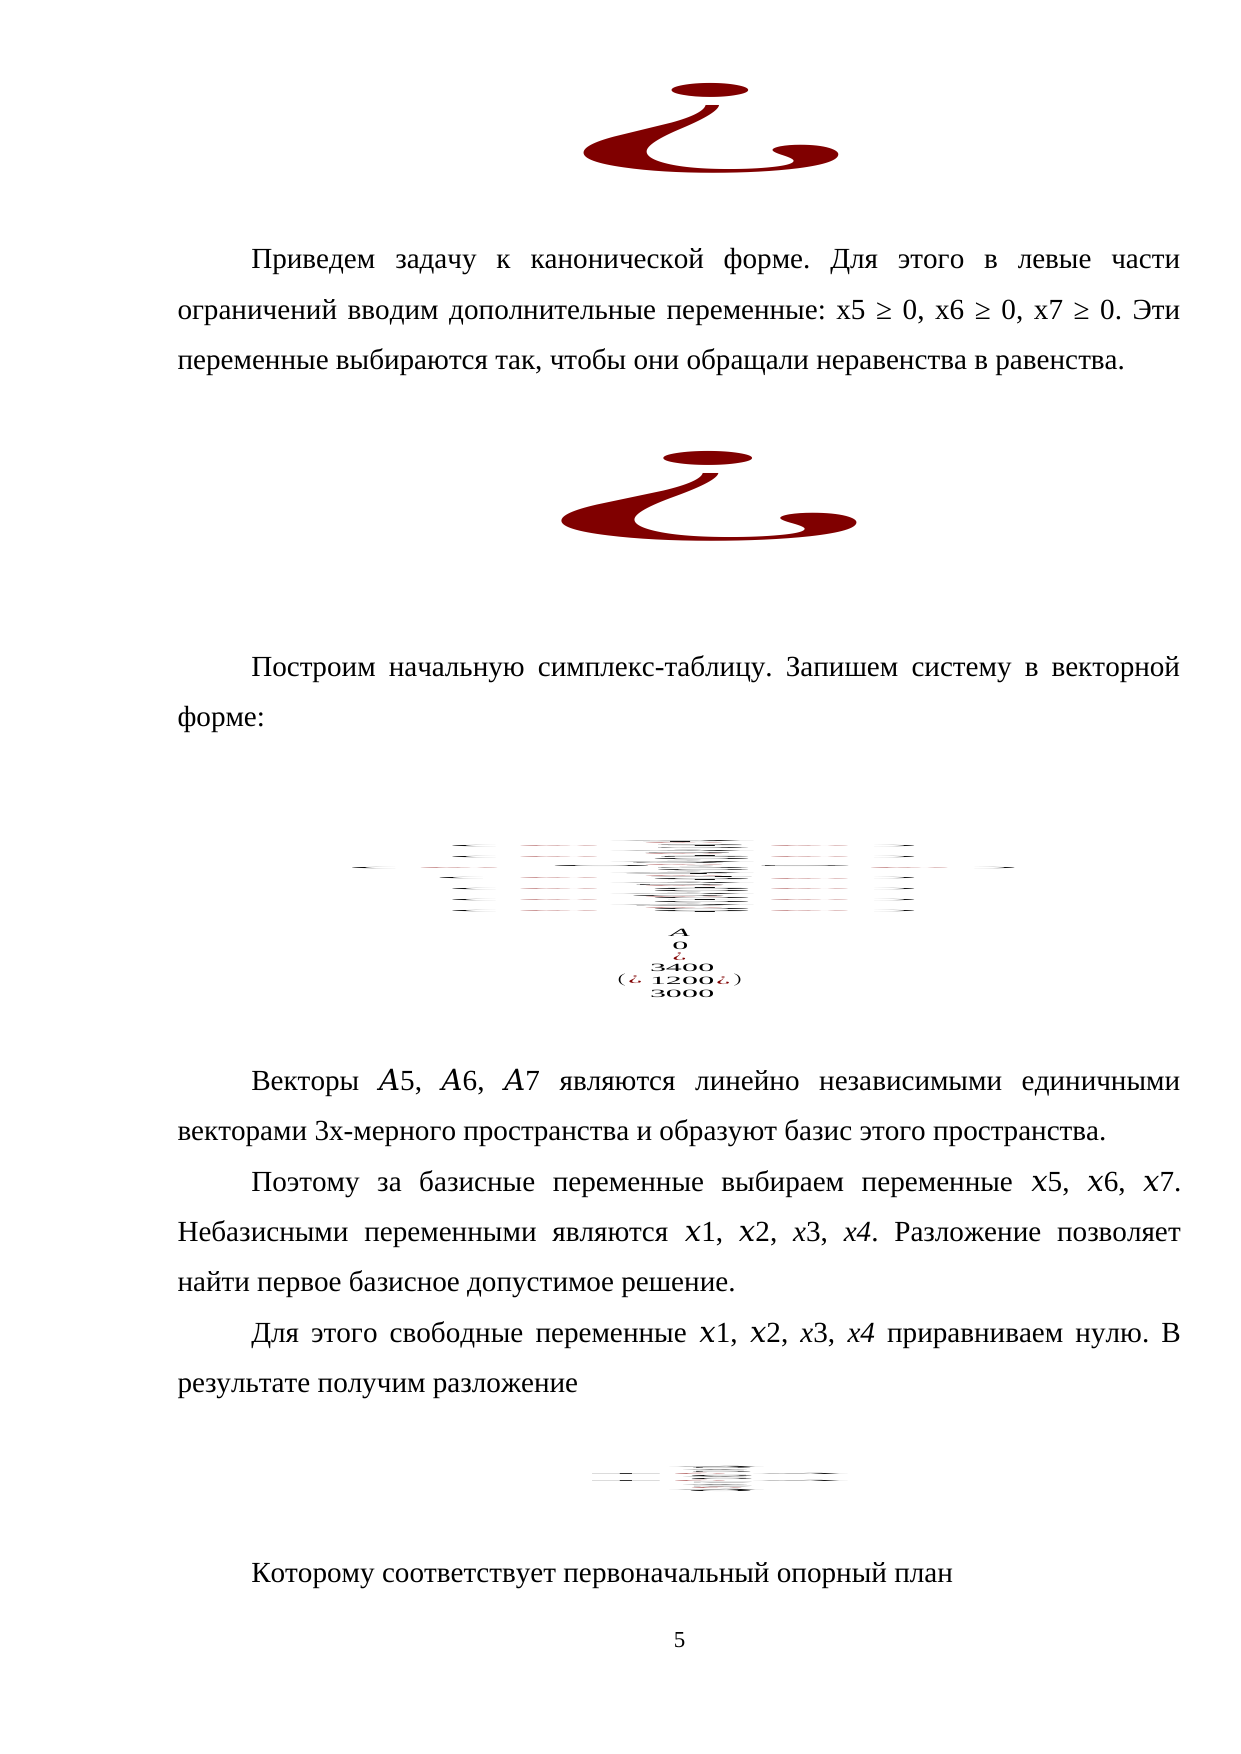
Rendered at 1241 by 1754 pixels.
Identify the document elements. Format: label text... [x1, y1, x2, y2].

text Поэтому за базисные переменные выбираем переменные 𝑥5, 𝑥6, 𝑥7. Небазисными переменными являются 𝑥1, 𝑥2, х3, х4. Разложение позволяет найти первое базисное допустимое решение. [177, 1164, 1181, 1298]
text Векторы 𝐴5, 𝐴6, 𝐴7 являются линейно независимыми единичными векторами 3х-мерного пространства и образуют базис этого пространства. [177, 1063, 1181, 1147]
text Приведем задачу к канонической форме. Для этого в левые части ограничений вводим дополнительные переменные: х5 ≥ 0, х6 ≥ 0, х7 ≥ 0. Эти переменные выбираются так, чтобы они обращали неравенства в равенства. [177, 242, 1181, 376]
text Для этого свободные переменные 𝑥1, 𝑥2, х3, х4 приравниваем нулю. В результате получим разложение [177, 1315, 1181, 1398]
text Построим начальную симплекс-таблицу. Запишем систему в векторной форме: [177, 649, 1181, 733]
text Которому соответствует первоначальный опорный план [177, 1556, 1181, 1589]
